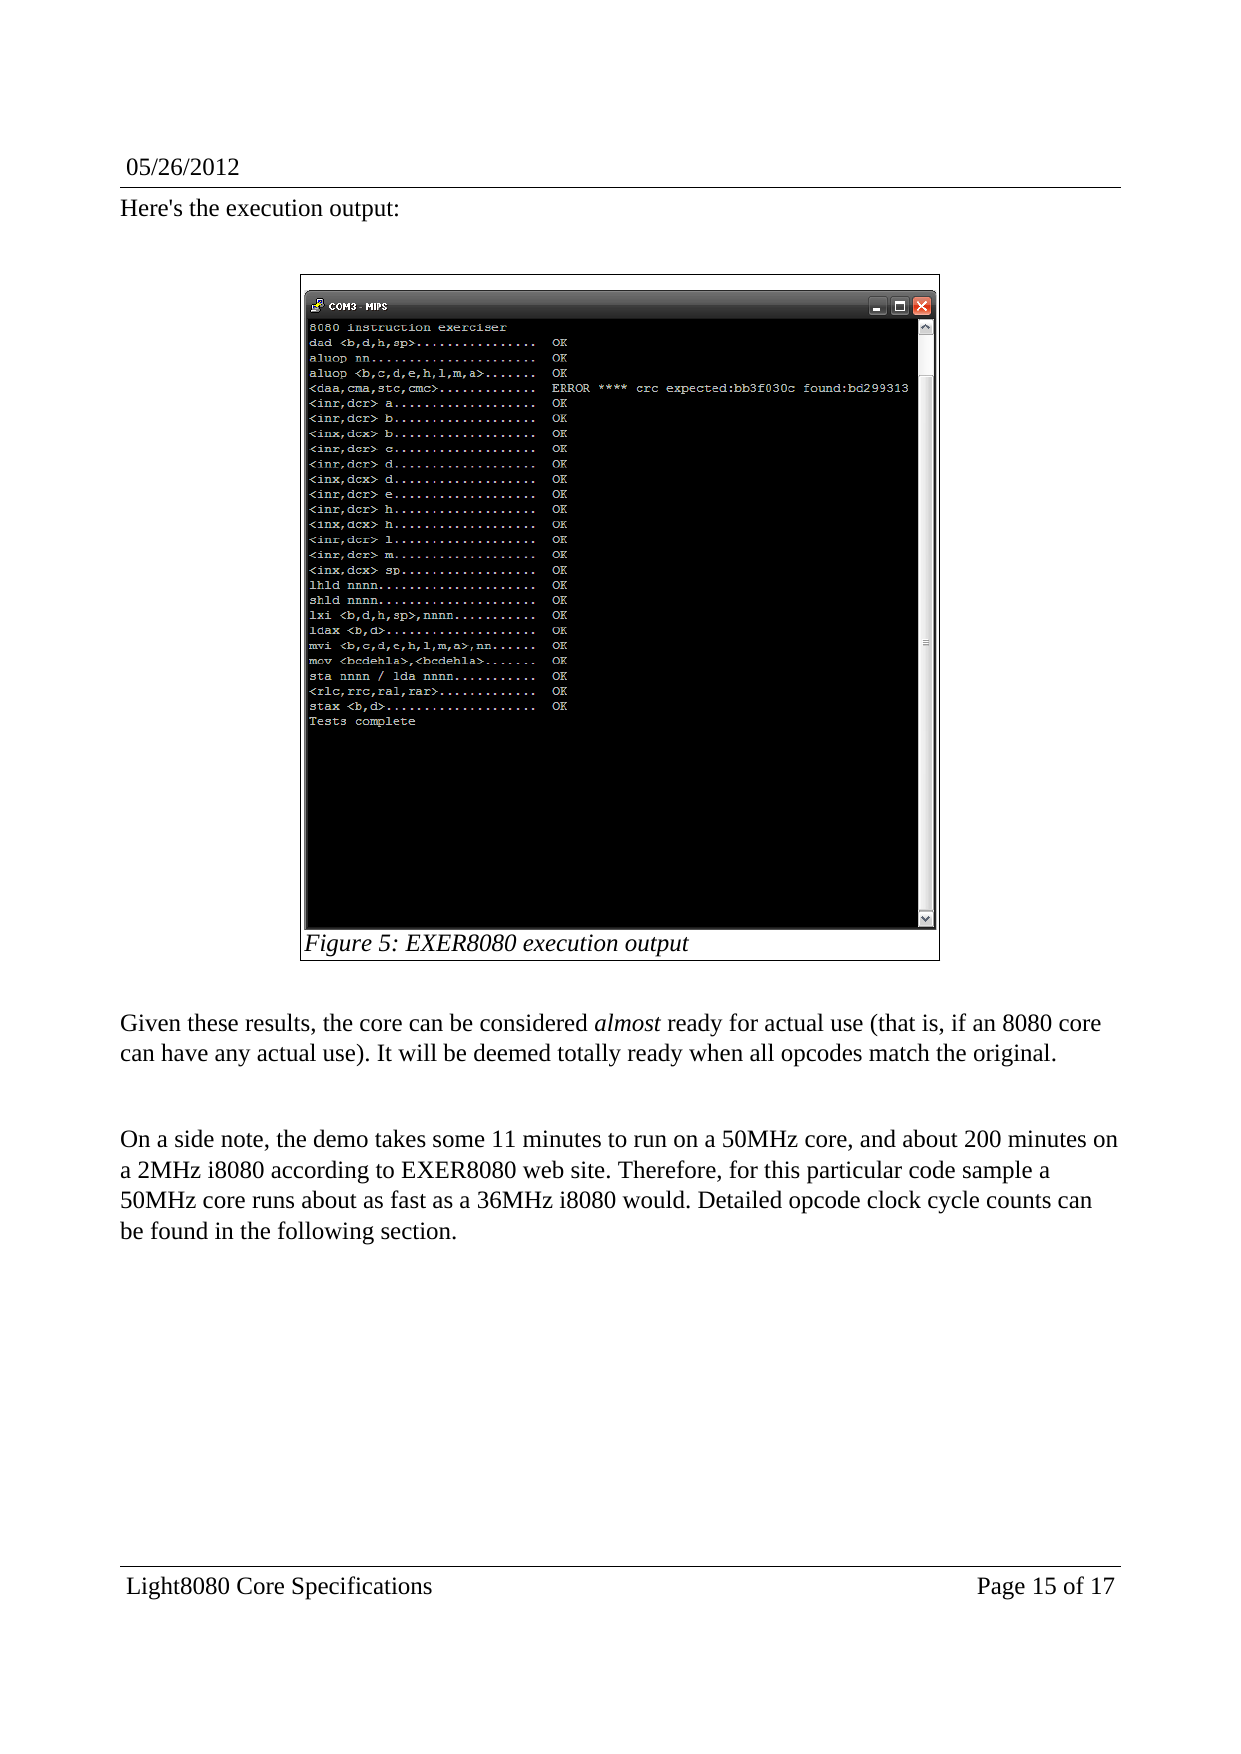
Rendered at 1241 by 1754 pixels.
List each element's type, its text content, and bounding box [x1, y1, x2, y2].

text Given these results, the core can be considered almost ready for actual use (that is, if an 8080 core can have any actual use). It will be deemed totally ready when all opcodes match the original. [120, 1009, 1121, 1067]
picture [304, 290, 937, 930]
list Figure 5: EXER8080 execution output [304, 930, 936, 957]
text On a side note, the demo takes some 11 minutes to run on a 50MHz core, and about 200 minutes on a 2MHz i8080 according to EXER8080 web site. Therefore, for this particular code sample a 50MHz core runs about as fast as a 36MHz i8080 would. Detailed opcode clock cycle counts can be found in the following section. [120, 1125, 1121, 1245]
text Here's the execution output: [120, 194, 1121, 222]
